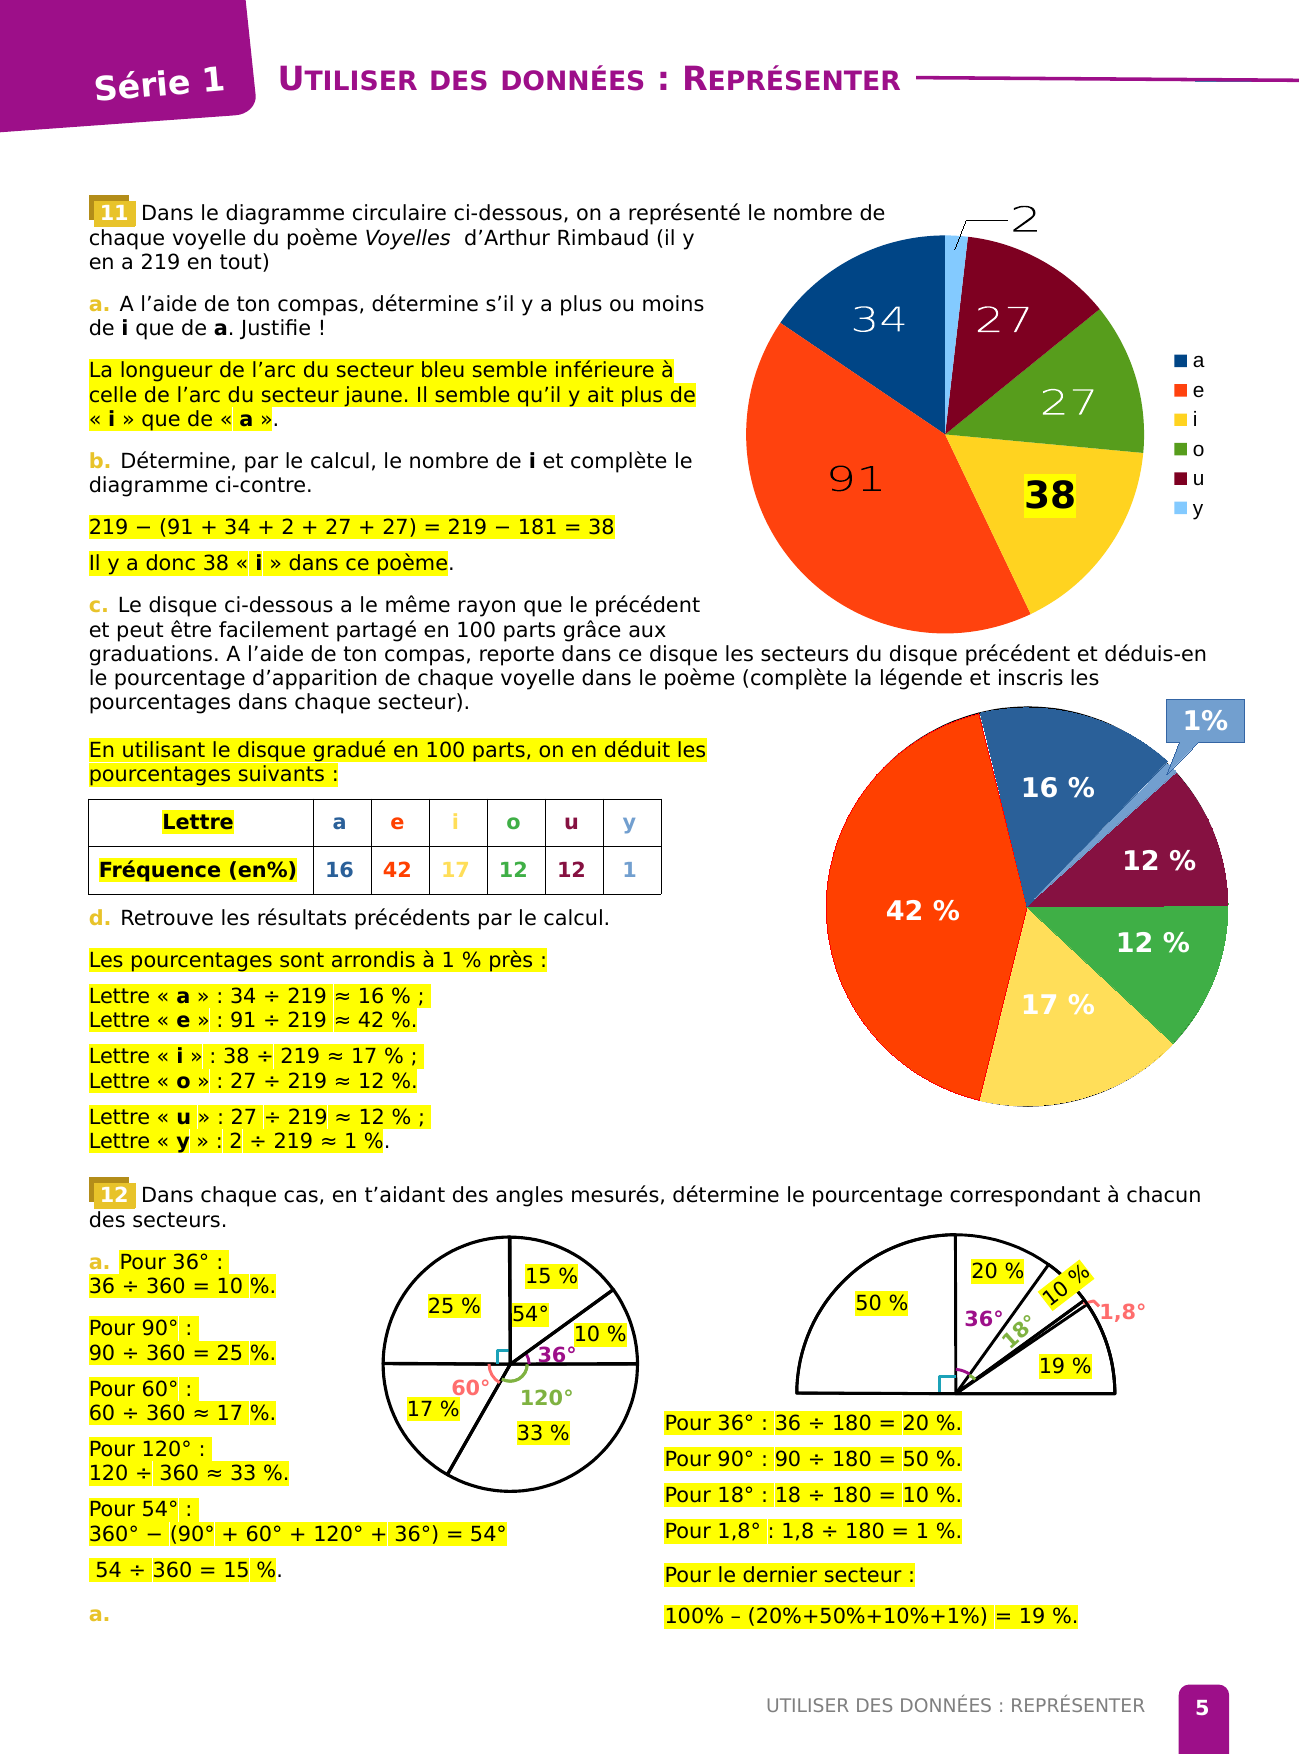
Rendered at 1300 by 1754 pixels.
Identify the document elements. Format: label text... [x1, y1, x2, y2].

subtitle Pour 120° : 120 ÷ 360 ≈ 33 %. [212, 1437, 465, 1486]
subtitle Dans le diagramme circulaire ci-dessous, on a représenté le nombre de chaque voyelle du poème Voyelles d’Arthur Rimbaud (il y en a 219 en tout) [88, 195, 1211, 274]
list Pour 36° : 36 ÷ 360 = 10 %. [512, 1250, 610, 1298]
list Pour le dernier secteur : 100% – (20%+50%+10%+1%) = 19 %. [664, 1549, 1211, 1632]
table_header i [430, 800, 487, 846]
subtitle Lettre « i » : 38 ÷ 219 ≈ 17 % ; Lettre « o » : 27 ÷ 219 ≈ 12 %. [417, 1044, 952, 1093]
table_header y [604, 800, 661, 846]
table_header a [314, 800, 371, 846]
subtitle 54 ÷ 360 = 15 %. [276, 1558, 629, 1582]
subtitle Pour 1,8° : 1,8 ÷ 180 = 1 %. [962, 1519, 1205, 1544]
subtitle La longueur de l’arc du secteur bleu semble inférieure à celle de l’arc du secteur jaune. Il semble qu’il y ait plus de « i » que de « a ». [88, 358, 722, 431]
list Retrouve les résultats précédents par le calcul. [88, 906, 827, 930]
table_cell 1 [604, 847, 661, 894]
subtitle Pour 90° : 90 ÷ 180 = 50 %. [962, 1447, 1205, 1471]
subtitle Lettre « u » : 27 ÷ 219 ≈ 12 % ; Lettre « y » : 2 ÷ 219 ≈ 1 %. [320, 1105, 352, 1153]
list Pour 36° : 36 ÷ 360 = 10 %. [572, 1250, 635, 1298]
subtitle Il y a donc 38 « i » dans ce poème. [448, 551, 722, 576]
subtitle Pour 60° : 60 ÷ 360 ≈ 17 %. [386, 1377, 497, 1425]
table_cell Fréquence (en%) [89, 847, 313, 894]
subtitle Les pourcentages sont arrondis à 1 % près : [547, 948, 836, 972]
subtitle Pour 90° : 90 ÷ 360 = 25 %. [512, 1316, 572, 1360]
subtitle Pour 54° : 360° − (90° + 60° + 120° + 36°) = 54° [88, 1497, 629, 1546]
table_cell 12 [488, 847, 545, 894]
list Pour 36° : 36 ÷ 360 = 10 %. [229, 1250, 448, 1298]
subtitle 54 ÷ 360 = 15 %. [128, 1558, 146, 1582]
subtitle Pour 36° : 36 ÷ 180 = 20 %. [962, 1411, 1205, 1435]
subtitle Pour 90° : 90 ÷ 360 = 25 %. [385, 1316, 508, 1362]
subtitle 219 − (91 + 34 + 2 + 27 + 27) = 219 − 181 = 38 [615, 515, 722, 539]
list En utilisant le disque gradué en 100 parts, on en déduit les pourcentages suivants : [88, 738, 918, 787]
list Pour 36° : 36 ÷ 360 = 10 %. [88, 1250, 119, 1298]
list Le disque ci-dessous a le même rayon que le précédent et peut être facilement partagé en 100 parts grâce aux graduations. A l’aide de ton compas, reporte dans ce disque les secteurs du disque précédent et déduis-en le pourcentage d’apparition de chaque voyelle dans le poème (complète la légende et inscris les pourcentages dans chaque secteur). [88, 593, 1211, 715]
subtitle Lettre « a » : 34 ÷ 219 ≈ 16 % ; Lettre « e » : 91 ÷ 219 ≈ 42 %. [417, 984, 870, 1032]
table_cell 16 [314, 847, 371, 894]
list Pour 36° : 36 ÷ 360 = 10 %. [405, 1250, 508, 1298]
table_cell 17 [430, 847, 487, 894]
subtitle Pour 60° : 60 ÷ 360 ≈ 17 %. [199, 1377, 396, 1425]
subtitle Pour 120° : 120 ÷ 360 ≈ 33 %. [555, 1437, 629, 1486]
subtitle Pour 120° : 120 ÷ 360 ≈ 33 %. [451, 1437, 611, 1486]
list Détermine, par le calcul, le nombre de i et complète le diagramme ci-contre. [88, 449, 722, 497]
subtitle Pour 120° : 120 ÷ 360 ≈ 33 %. [409, 1437, 466, 1471]
subtitle Lettre « i » : 38 ÷ 219 ≈ 17 % ; Lettre « o » : 27 ÷ 219 ≈ 12 %. [1103, 1044, 1205, 1093]
subtitle Pour 18° : 18 ÷ 180 = 10 %. [962, 1483, 1205, 1507]
table_cell 42 [372, 847, 429, 894]
table_header o [488, 800, 545, 846]
subtitle Pour 90° : 90 ÷ 360 = 25 %. [529, 1316, 629, 1362]
list A l’aide de ton compas, détermine s’il y a plus ou moins de i que de a. Justifie ! [88, 292, 722, 341]
subtitle Pour 60° : 60 ÷ 360 ≈ 17 %. [479, 1377, 629, 1425]
table_cell 12 [546, 847, 603, 894]
subtitle Dans chaque cas, en t’aidant des angles mesurés, détermine le pourcentage correspondant à chacun des secteurs. [88, 1177, 1211, 1232]
table_header u [546, 800, 603, 846]
table_header Lettre [89, 800, 313, 846]
subtitle Pour 90° : 90 ÷ 360 = 25 %. [199, 1316, 390, 1365]
table_header e [372, 800, 429, 846]
subtitle Lettre « u » : 27 ÷ 219 ≈ 12 % ; Lettre « y » : 2 ÷ 219 ≈ 1 %. [249, 1105, 281, 1153]
subtitle Lettre « u » : 27 ÷ 219 ≈ 12 % ; Lettre « y » : 2 ÷ 219 ≈ 1 %. [383, 1105, 1205, 1153]
